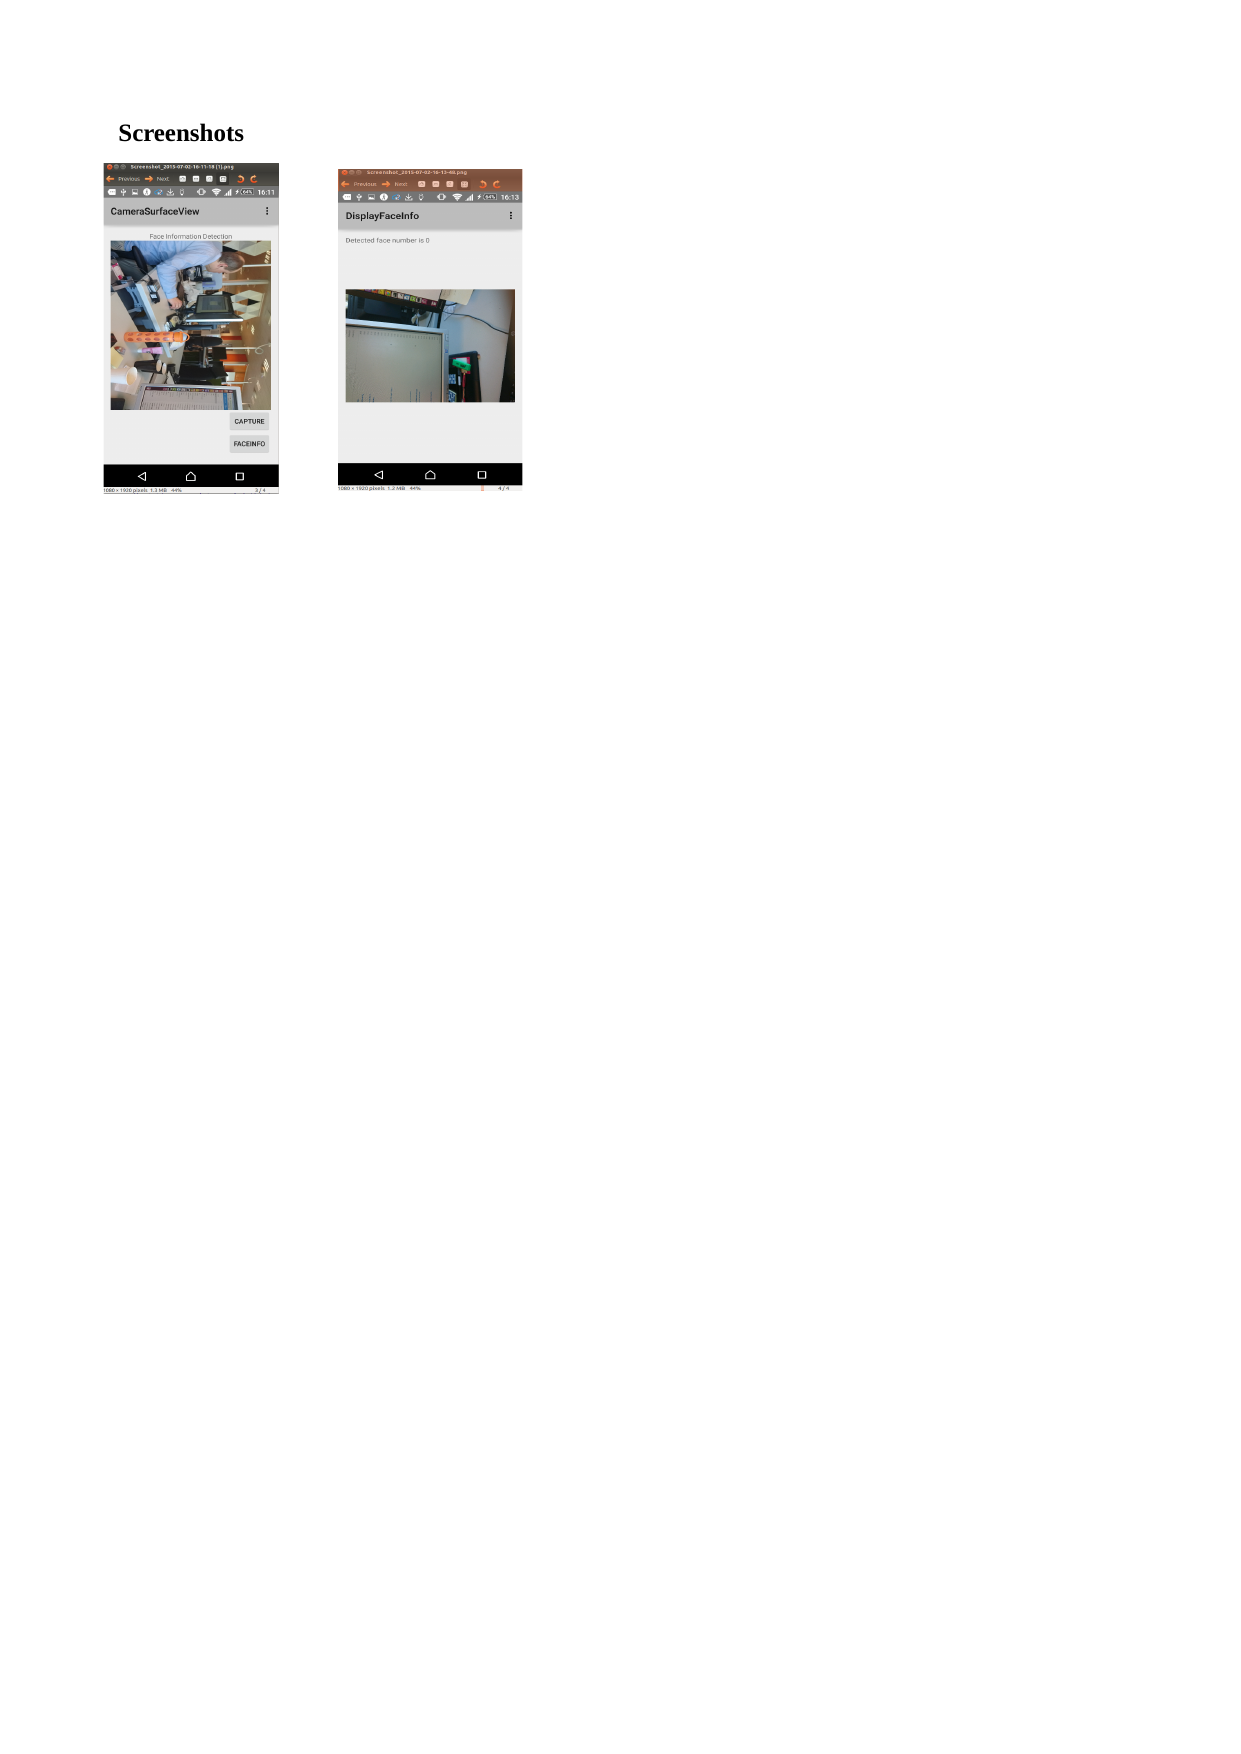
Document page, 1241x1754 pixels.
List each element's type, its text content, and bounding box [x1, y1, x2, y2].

text Screenshots [118, 118, 1122, 147]
picture [338, 169, 523, 491]
picture [103, 163, 279, 494]
